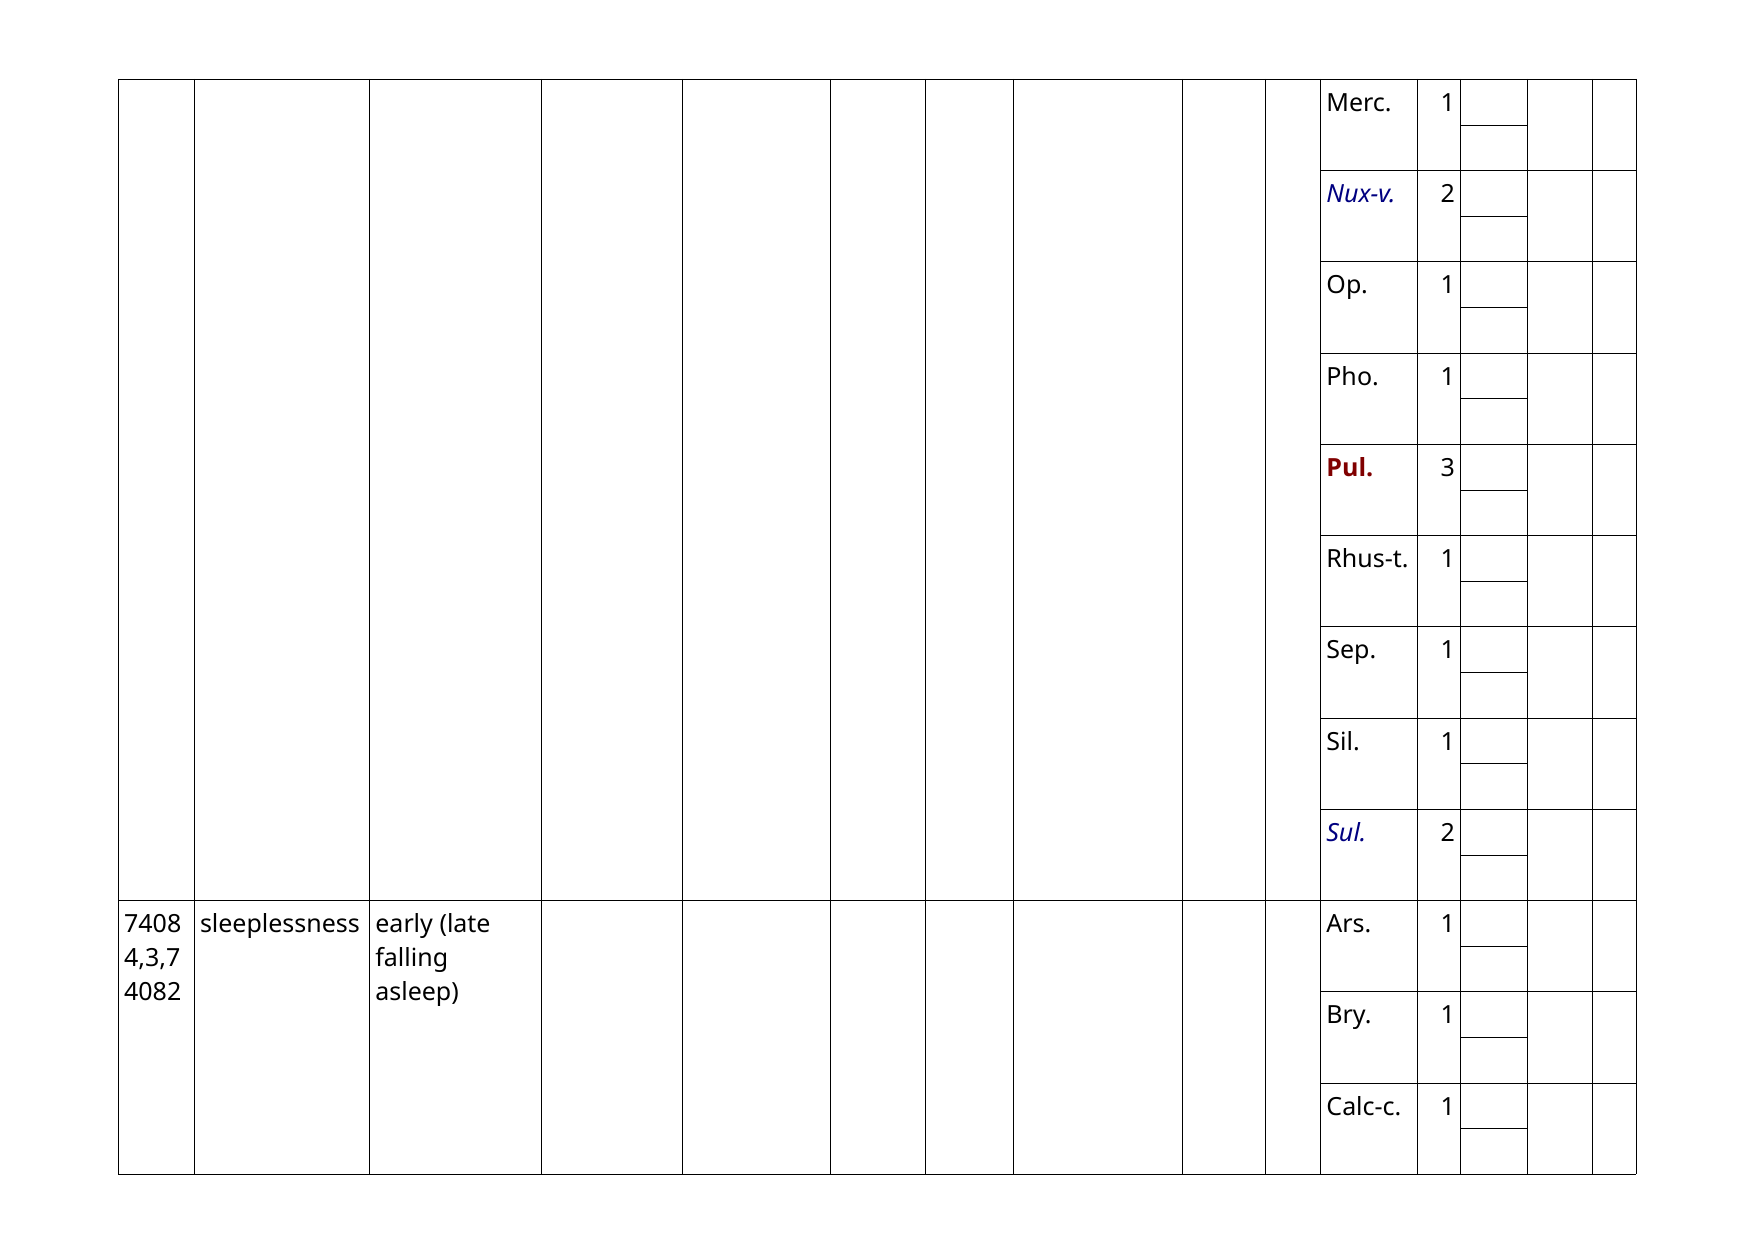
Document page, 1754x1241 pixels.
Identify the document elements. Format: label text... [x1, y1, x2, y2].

table_cell [1461, 354, 1527, 398]
table_cell [1183, 901, 1265, 1174]
table_cell 2 [1418, 810, 1460, 900]
table_cell [1528, 171, 1592, 261]
table_cell [1528, 445, 1592, 535]
table_cell [1183, 80, 1265, 900]
table_cell [1461, 582, 1527, 626]
table_cell [1528, 354, 1592, 444]
table_cell 1 [1418, 719, 1460, 809]
table_cell [1593, 1084, 1636, 1174]
table_cell [683, 901, 830, 1174]
table_cell [1528, 810, 1592, 900]
table_cell [1528, 719, 1592, 809]
table_cell 1 [1418, 901, 1460, 991]
table_cell [1593, 445, 1636, 535]
table_cell [1528, 262, 1592, 353]
table_cell [1461, 445, 1527, 489]
table_cell 1 [1418, 262, 1460, 353]
table_cell 74084,3,74082 [119, 901, 194, 1174]
table_cell [1593, 901, 1636, 991]
table_cell Calc-c. [1321, 1084, 1417, 1174]
table_cell [1461, 171, 1527, 216]
table_cell [1593, 80, 1636, 170]
table_cell 3 [1418, 445, 1460, 535]
table_cell [1461, 810, 1527, 854]
table_cell 2 [1418, 171, 1460, 261]
table_cell Pho. [1321, 354, 1417, 444]
table_cell [1461, 308, 1527, 353]
table_cell [542, 80, 682, 900]
table_cell [1461, 217, 1527, 261]
table_cell sleeplessness [195, 901, 369, 1174]
table_cell [1528, 627, 1592, 718]
table_cell [1593, 810, 1636, 900]
table_cell [1266, 80, 1320, 900]
table_cell [1461, 1084, 1527, 1128]
table_cell Sul. [1321, 810, 1417, 900]
table_cell [1593, 627, 1636, 718]
table_cell Sep. [1321, 627, 1417, 718]
table_cell [195, 80, 369, 900]
table_cell 1 [1418, 1084, 1460, 1174]
table_cell [1461, 901, 1527, 946]
table_cell [1461, 719, 1527, 763]
table_cell [1014, 901, 1182, 1174]
table_cell [1593, 262, 1636, 353]
table_cell [1528, 80, 1592, 170]
table_cell [1014, 80, 1182, 900]
table_cell [1461, 126, 1527, 170]
table_cell Ars. [1321, 901, 1417, 991]
table_cell [119, 80, 194, 900]
table_cell Op. [1321, 262, 1417, 353]
table_cell [1461, 399, 1527, 444]
table_cell [1593, 354, 1636, 444]
table_cell [831, 80, 925, 900]
table_cell [926, 901, 1013, 1174]
table_cell [1461, 80, 1527, 124]
table_cell [1461, 856, 1527, 900]
table_cell [926, 80, 1013, 900]
table_cell Bry. [1321, 992, 1417, 1083]
table_cell [1461, 992, 1527, 1037]
table_cell [1528, 1084, 1592, 1174]
table_cell [1461, 1129, 1527, 1174]
table_cell [370, 80, 541, 900]
table_cell Nux-v. [1321, 171, 1417, 261]
table_cell 1 [1418, 80, 1460, 170]
table_cell [542, 901, 682, 1174]
table_cell [1593, 992, 1636, 1083]
table_cell Merc. [1321, 80, 1417, 170]
table_cell [1461, 491, 1527, 535]
table_cell Rhus-t. [1321, 536, 1417, 626]
table_cell [1593, 719, 1636, 809]
table_cell Pul. [1321, 445, 1417, 535]
table_cell 1 [1418, 536, 1460, 626]
table_cell [1461, 627, 1527, 672]
table_cell [1461, 947, 1527, 991]
table_cell [831, 901, 925, 1174]
table_cell [1461, 262, 1527, 307]
table_cell 1 [1418, 627, 1460, 718]
table_cell early (late falling asleep) [370, 901, 541, 1174]
table_cell [1528, 992, 1592, 1083]
table_cell [1461, 536, 1527, 581]
table_cell [1528, 901, 1592, 991]
table_cell [1593, 171, 1636, 261]
table_cell [1528, 536, 1592, 626]
table_cell [1461, 673, 1527, 718]
table_cell [683, 80, 830, 900]
table_cell [1266, 901, 1320, 1174]
table_cell Sil. [1321, 719, 1417, 809]
table_cell [1461, 764, 1527, 809]
table_cell [1593, 536, 1636, 626]
table_cell 1 [1418, 354, 1460, 444]
table_cell 1 [1418, 992, 1460, 1083]
table_cell [1461, 1038, 1527, 1083]
